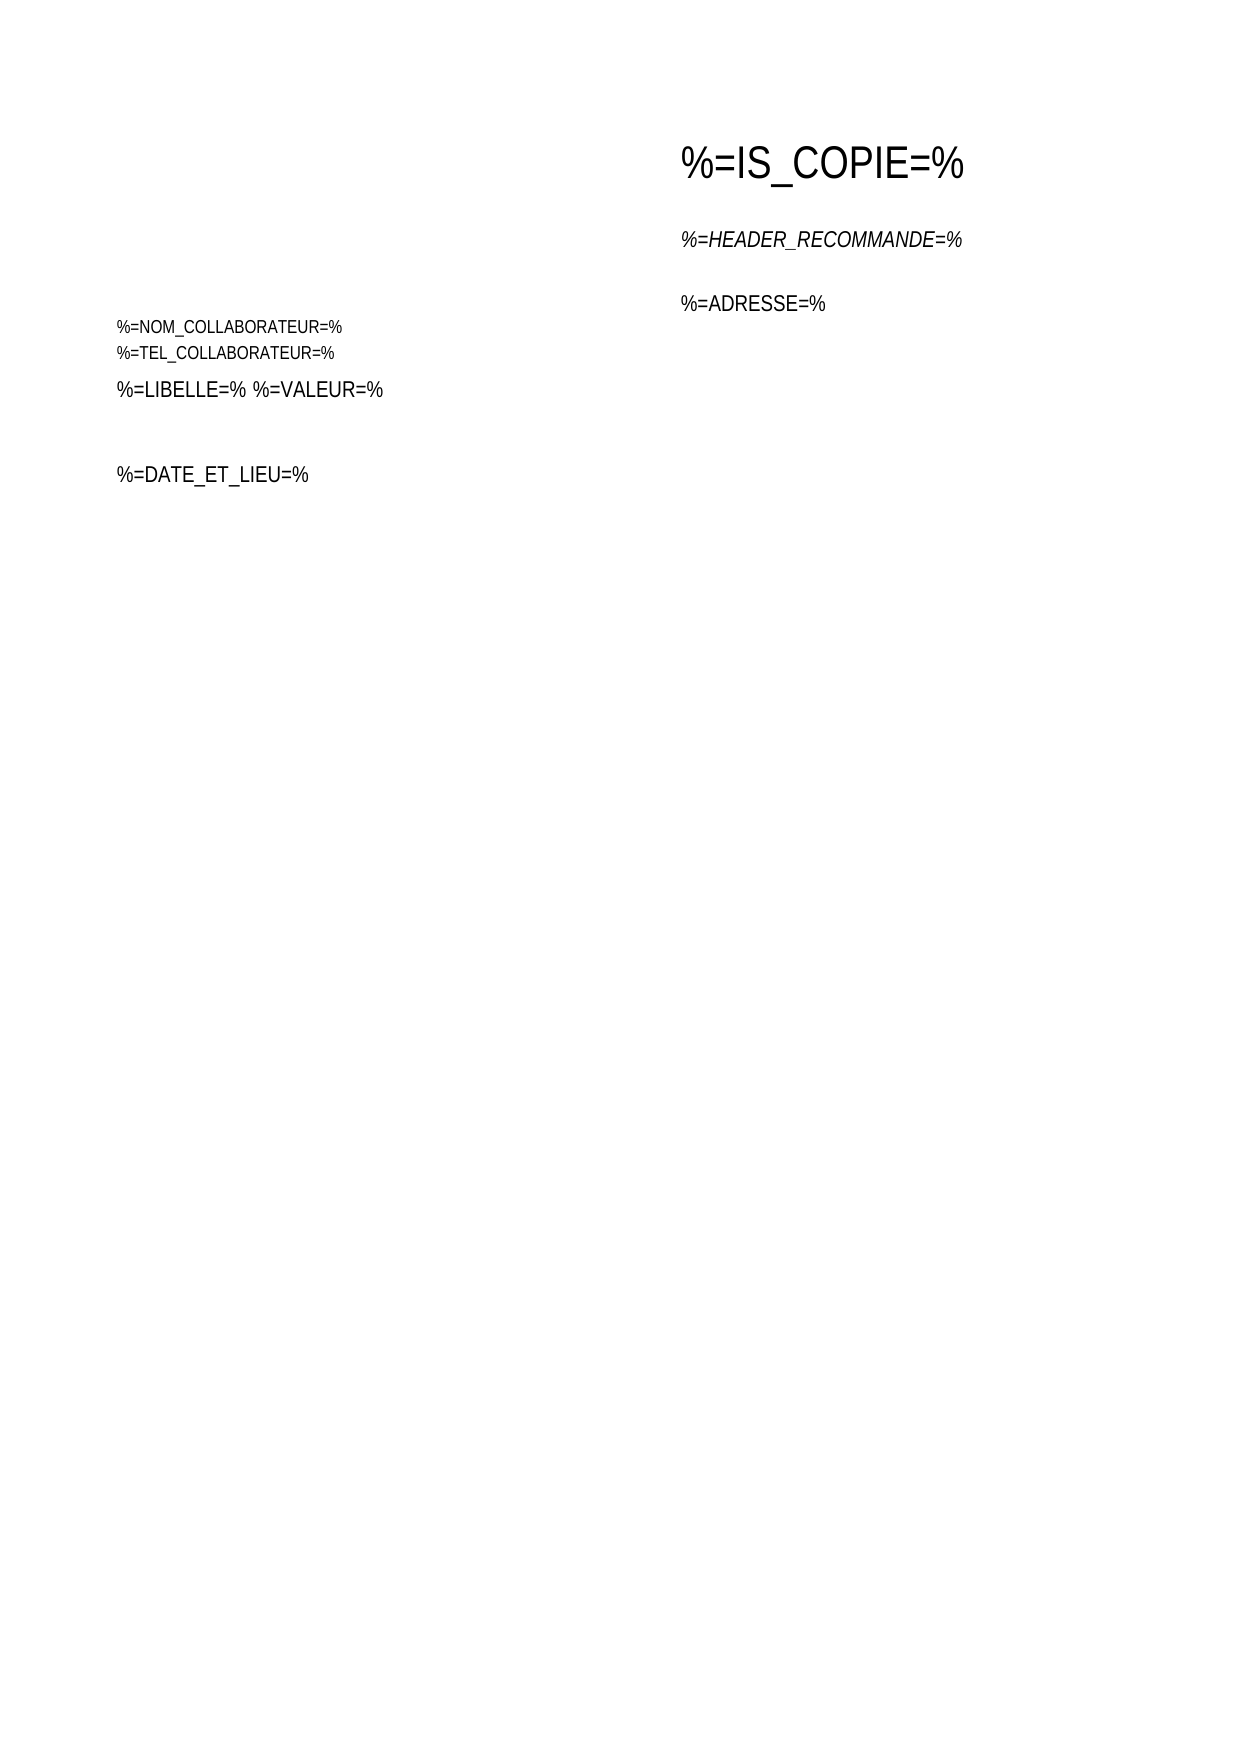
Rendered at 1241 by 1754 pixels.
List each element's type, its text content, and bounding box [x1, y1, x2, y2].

table_cell %=LIBELLE=% [118, 370, 254, 434]
table_header [118, 130, 675, 193]
table_header %=IS_COPIE=% [675, 130, 1122, 193]
table_cell %=VALEUR=% [254, 370, 675, 434]
table_cell %=ADRESSE=% [675, 258, 1122, 493]
table_cell %=NOM_COLLABORATEUR=% %=TEL_COLLABORATEUR=% [118, 258, 675, 370]
table_cell %=HEADER_RECOMMANDE=% [675, 194, 1122, 258]
table_cell [118, 194, 675, 258]
table_cell %=DATE_ET_LIEU=% [118, 434, 675, 493]
